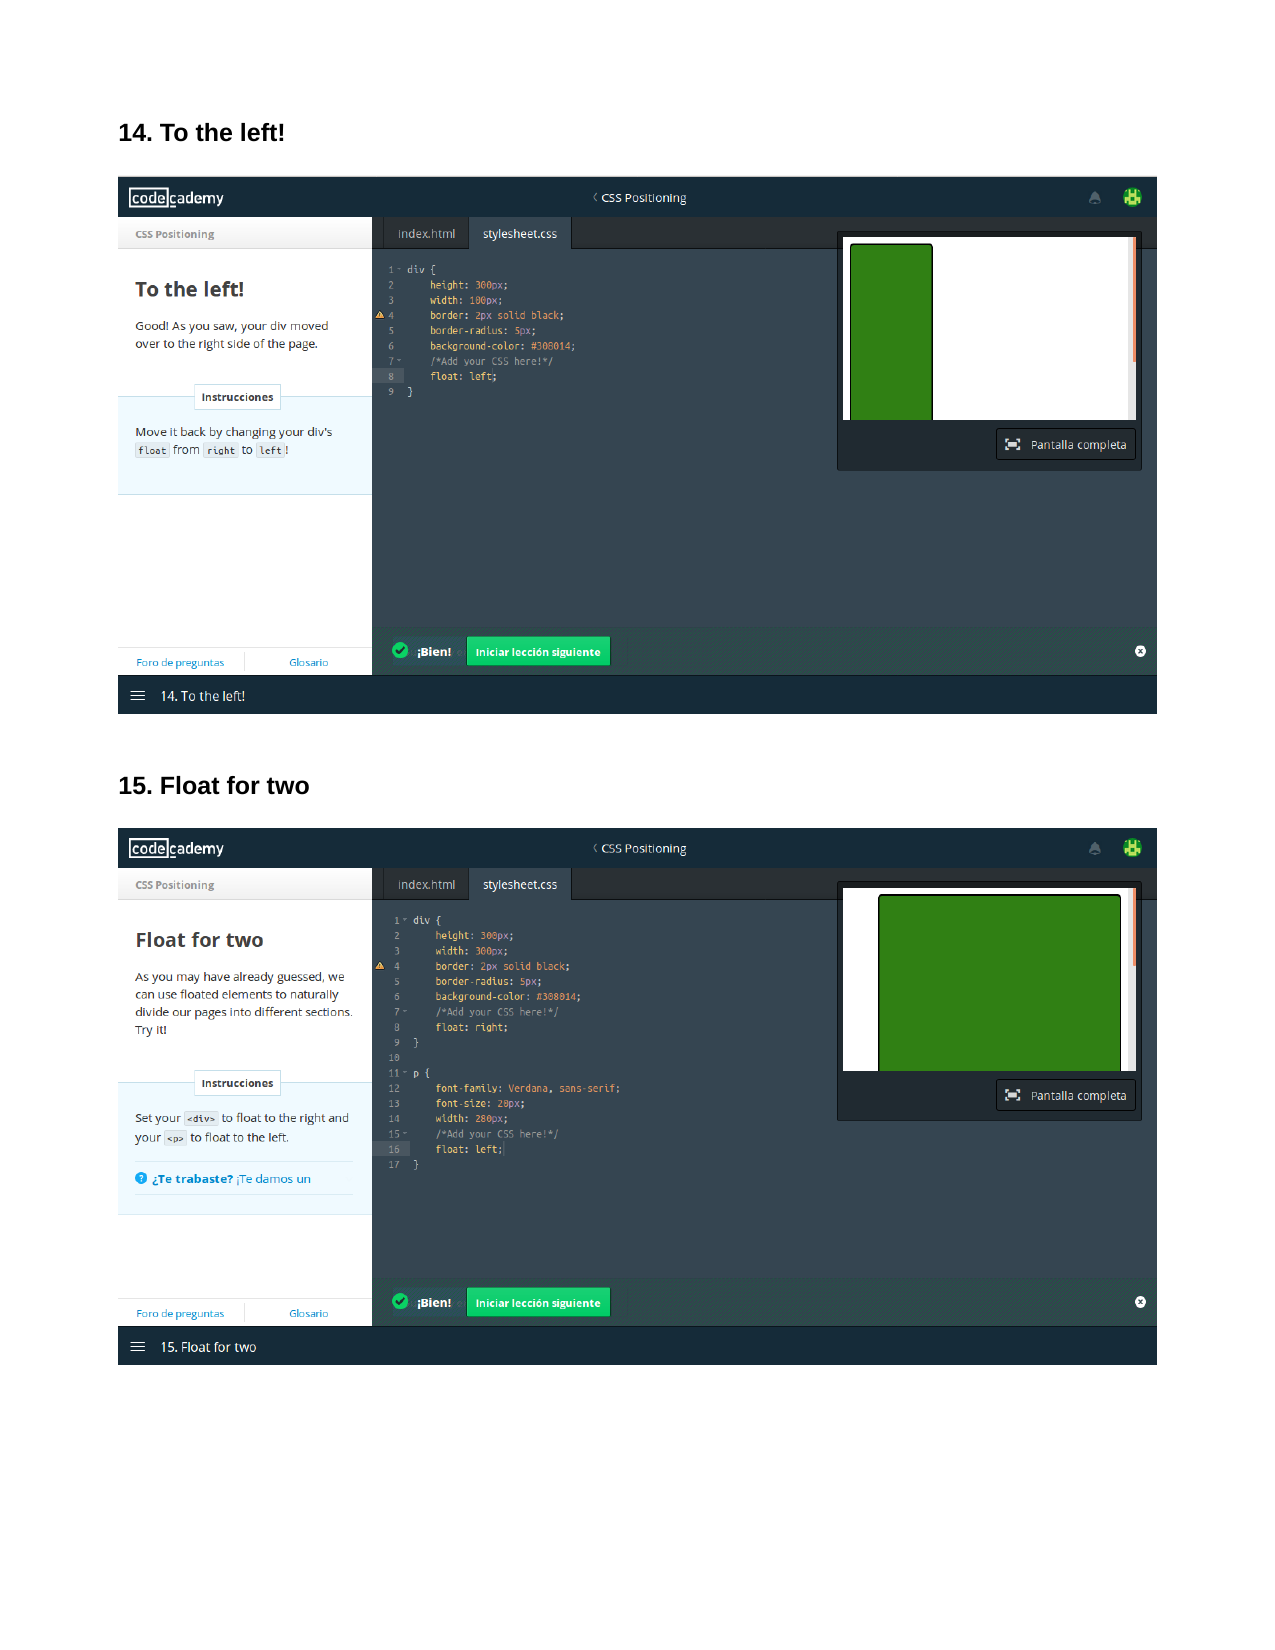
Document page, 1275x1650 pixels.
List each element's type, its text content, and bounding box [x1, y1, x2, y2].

picture [118, 175, 1157, 714]
text 15. Float for two [118, 771, 1157, 800]
picture [118, 828, 1157, 1365]
text 14. To the left! [118, 118, 1157, 147]
